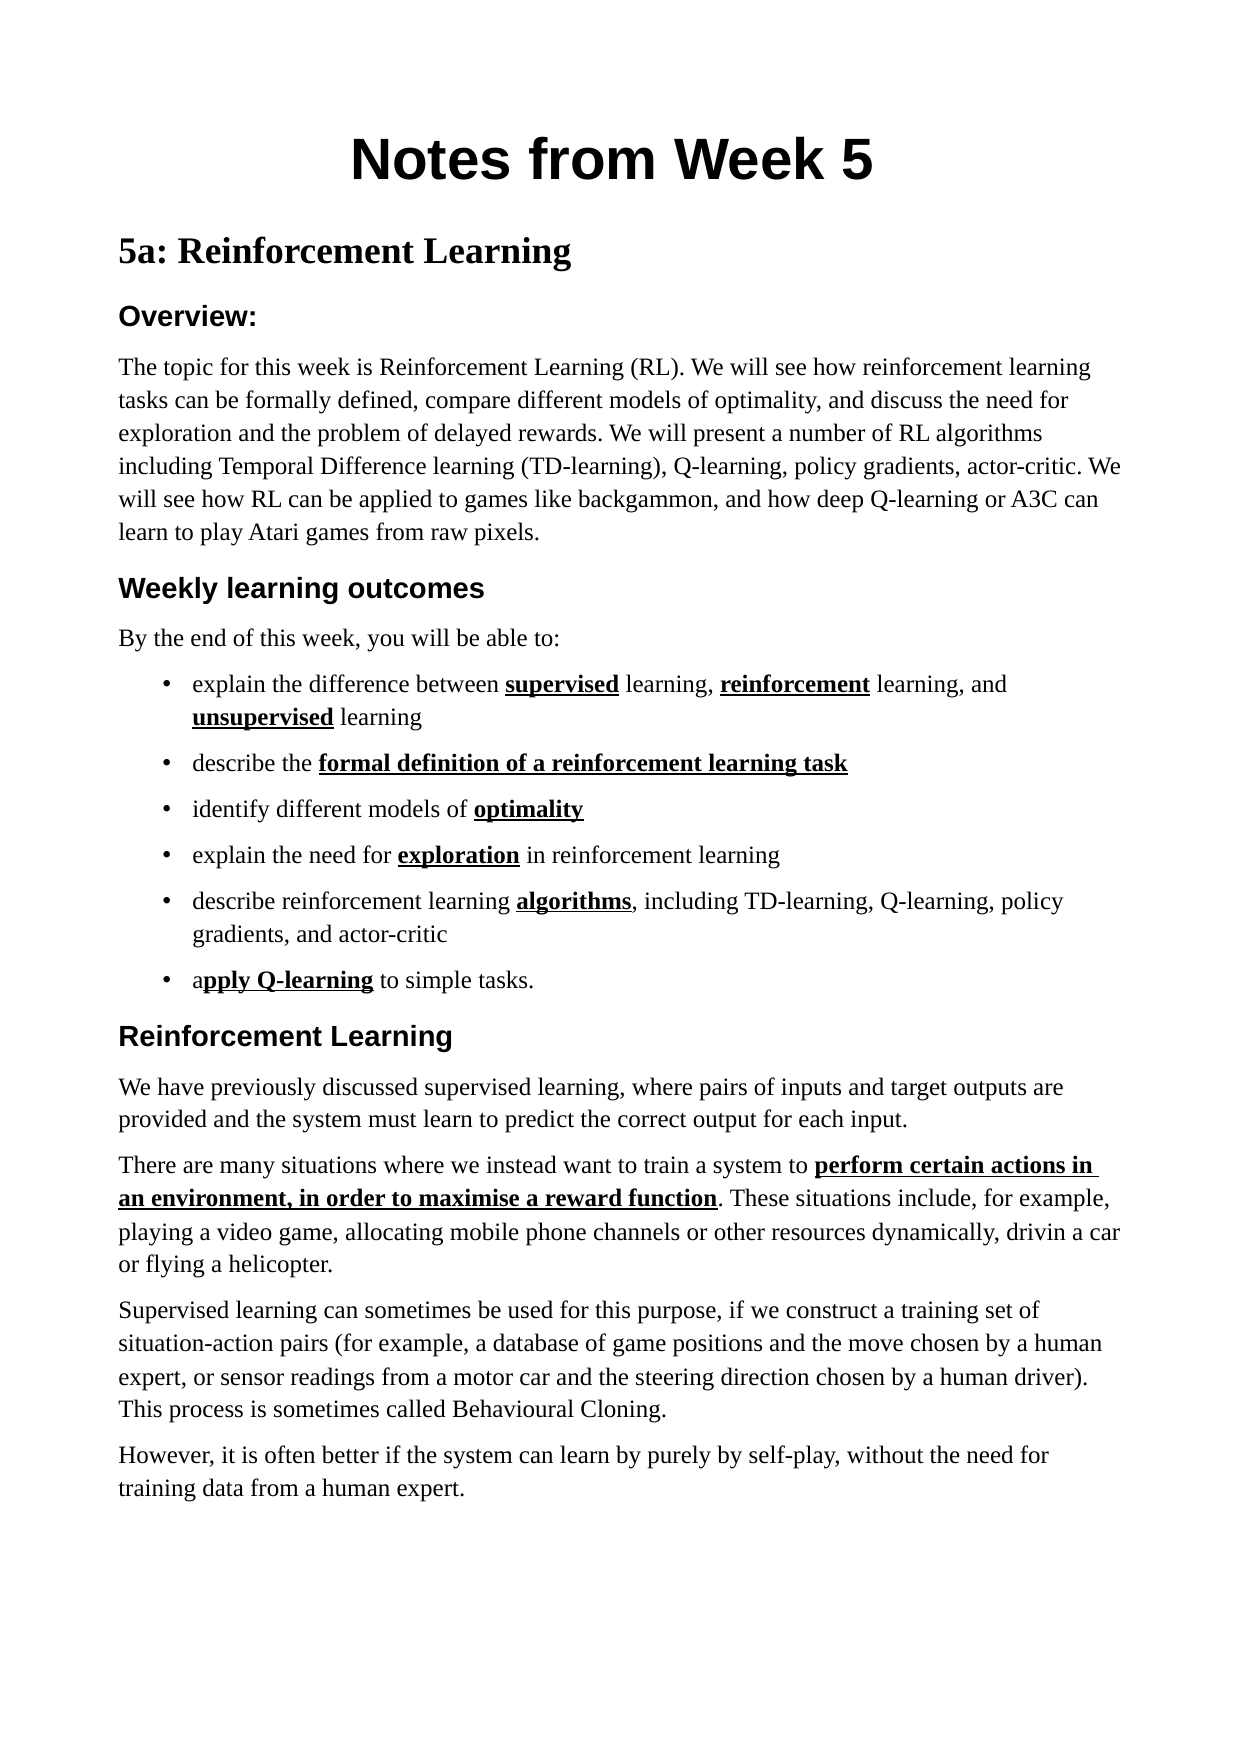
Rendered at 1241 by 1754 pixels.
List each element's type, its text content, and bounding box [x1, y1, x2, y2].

list apply Q-learning to simple tasks. [162, 965, 1122, 994]
list identify different models of optimality [162, 794, 1122, 823]
title Notes from Week 5 [118, 124, 1122, 192]
text Supervised learning can sometimes be used for this purpose, if we construct a training set of situation-action pairs (for example, a database of game positions and the move chosen by a human expert, or sensor readings from a motor car and the steering direction chosen by a human driver). This process is sometimes called Behavioural Cloning. [118, 1296, 1122, 1423]
subtitle 5a: Reinforcement Learning [118, 229, 1122, 272]
text The topic for this week is Reinforcement Learning (RL). We will see how reinforcement learning tasks can be formally defined, compare different models of optimality, and discuss the need for exploration and the problem of delayed rewards. We will present a number of RL algorithms including Temporal Difference learning (TD-learning), Q-learning, policy gradients, actor-critic. We will see how RL can be applied to games like backgammon, and how deep Q-learning or A3C can learn to play Atari games from raw pixels. [118, 352, 1122, 546]
list describe reinforcement learning algorithms, including TD-learning, Q-learning, policy gradients, and actor-critic [162, 886, 1122, 948]
list explain the difference between supervised learning, reinforcement learning, and unsupervised learning [162, 669, 1122, 731]
list explain the need for exploration in reinforcement learning [162, 840, 1122, 869]
text There are many situations where we instead want to train a system to perform certain actions in an environment, in order to maximise a reward function. These situations include, for example, playing a video game, allocating mobile phone channels or other resources dynamically, drivin a car or flying a helicopter. [118, 1151, 1122, 1278]
text We have previously discussed supervised learning, where pairs of inputs and target outputs are provided and the system must learn to predict the correct output for each input. [118, 1072, 1122, 1133]
text By the end of this week, you will be able to: [118, 623, 1122, 652]
subtitle Reinforcement Learning [118, 1019, 1122, 1053]
subtitle Overview: [118, 299, 1122, 333]
subtitle Weekly learning outcomes [118, 571, 1122, 604]
text However, it is often better if the system can learn by purely by self-play, without the need for training data from a human expert. [118, 1441, 1122, 1502]
list describe the formal definition of a reinforcement learning task [162, 748, 1122, 777]
